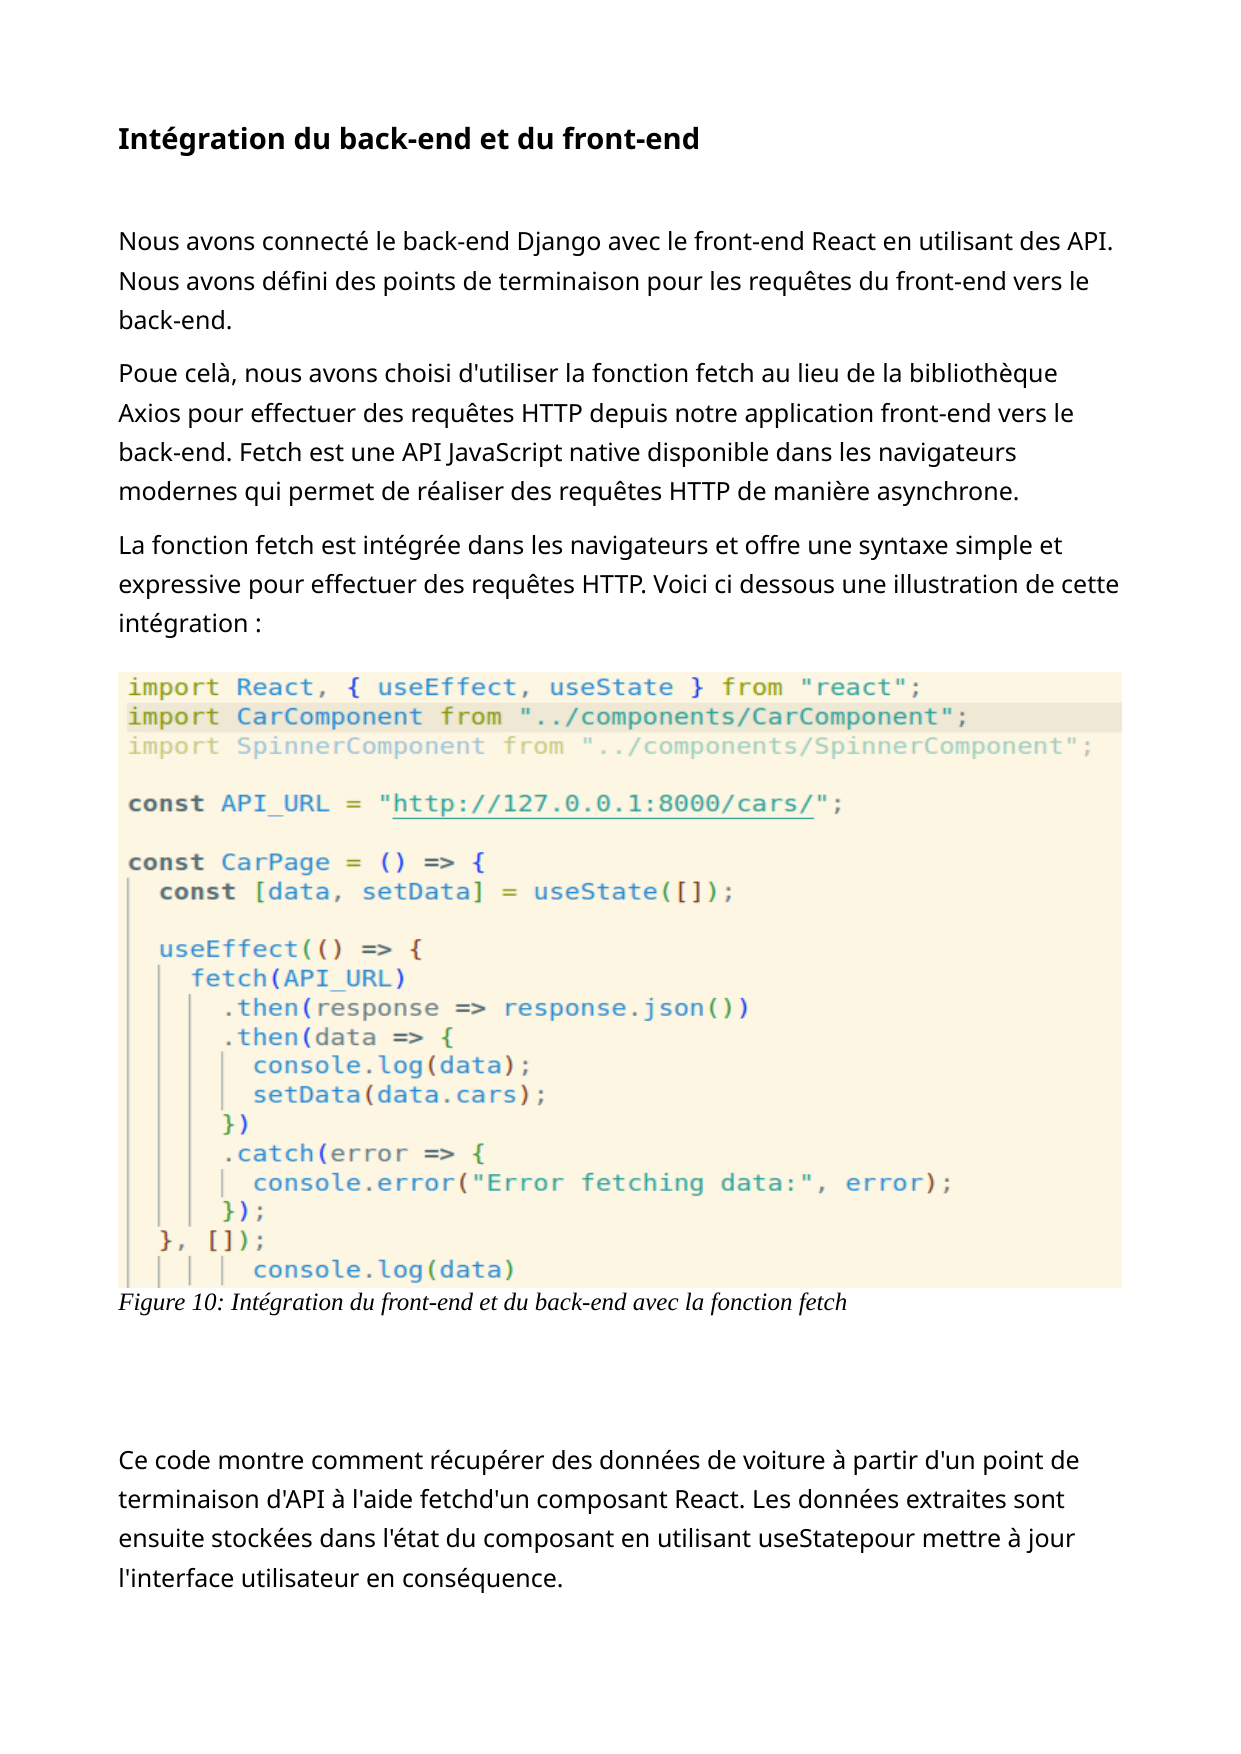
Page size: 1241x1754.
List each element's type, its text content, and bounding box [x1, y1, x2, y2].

text Ce code montre comment récupérer des données de voiture à partir d'un point de terminaison d'API à l'aide fetchd'un composant React. Les données extraites sont ensuite stockées dans l'état du composant en utilisant useStatepour mettre à jour l'interface utilisateur en conséquence. [118, 1443, 1122, 1594]
picture [118, 672, 1123, 1288]
text Nous avons connecté le back-end Django avec le front-end React en utilisant des API. Nous avons défini des points de terminaison pour les requêtes du front-end vers le back-end. [118, 224, 1122, 336]
text Poue celà, nous avons choisi d'utiliser la fonction fetch au lieu de la bibliothèque Axios pour effectuer des requêtes HTTP depuis notre application front-end vers le back-end. Fetch est une API JavaScript native disponible dans les navigateurs modernes qui permet de réaliser des requêtes HTTP de manière asynchrone. [118, 356, 1122, 508]
text La fonction fetch est intégrée dans les navigateurs et offre une syntaxe simple et expressive pour effectuer des requêtes HTTP. Voici ci dessous une illustration de cette intégration : [118, 527, 1122, 640]
text Figure 10: Intégration du front-end et du back-end avec la fonction fetch [118, 1288, 1122, 1316]
subtitle Intégration du back-end et du front-end [118, 118, 1122, 158]
